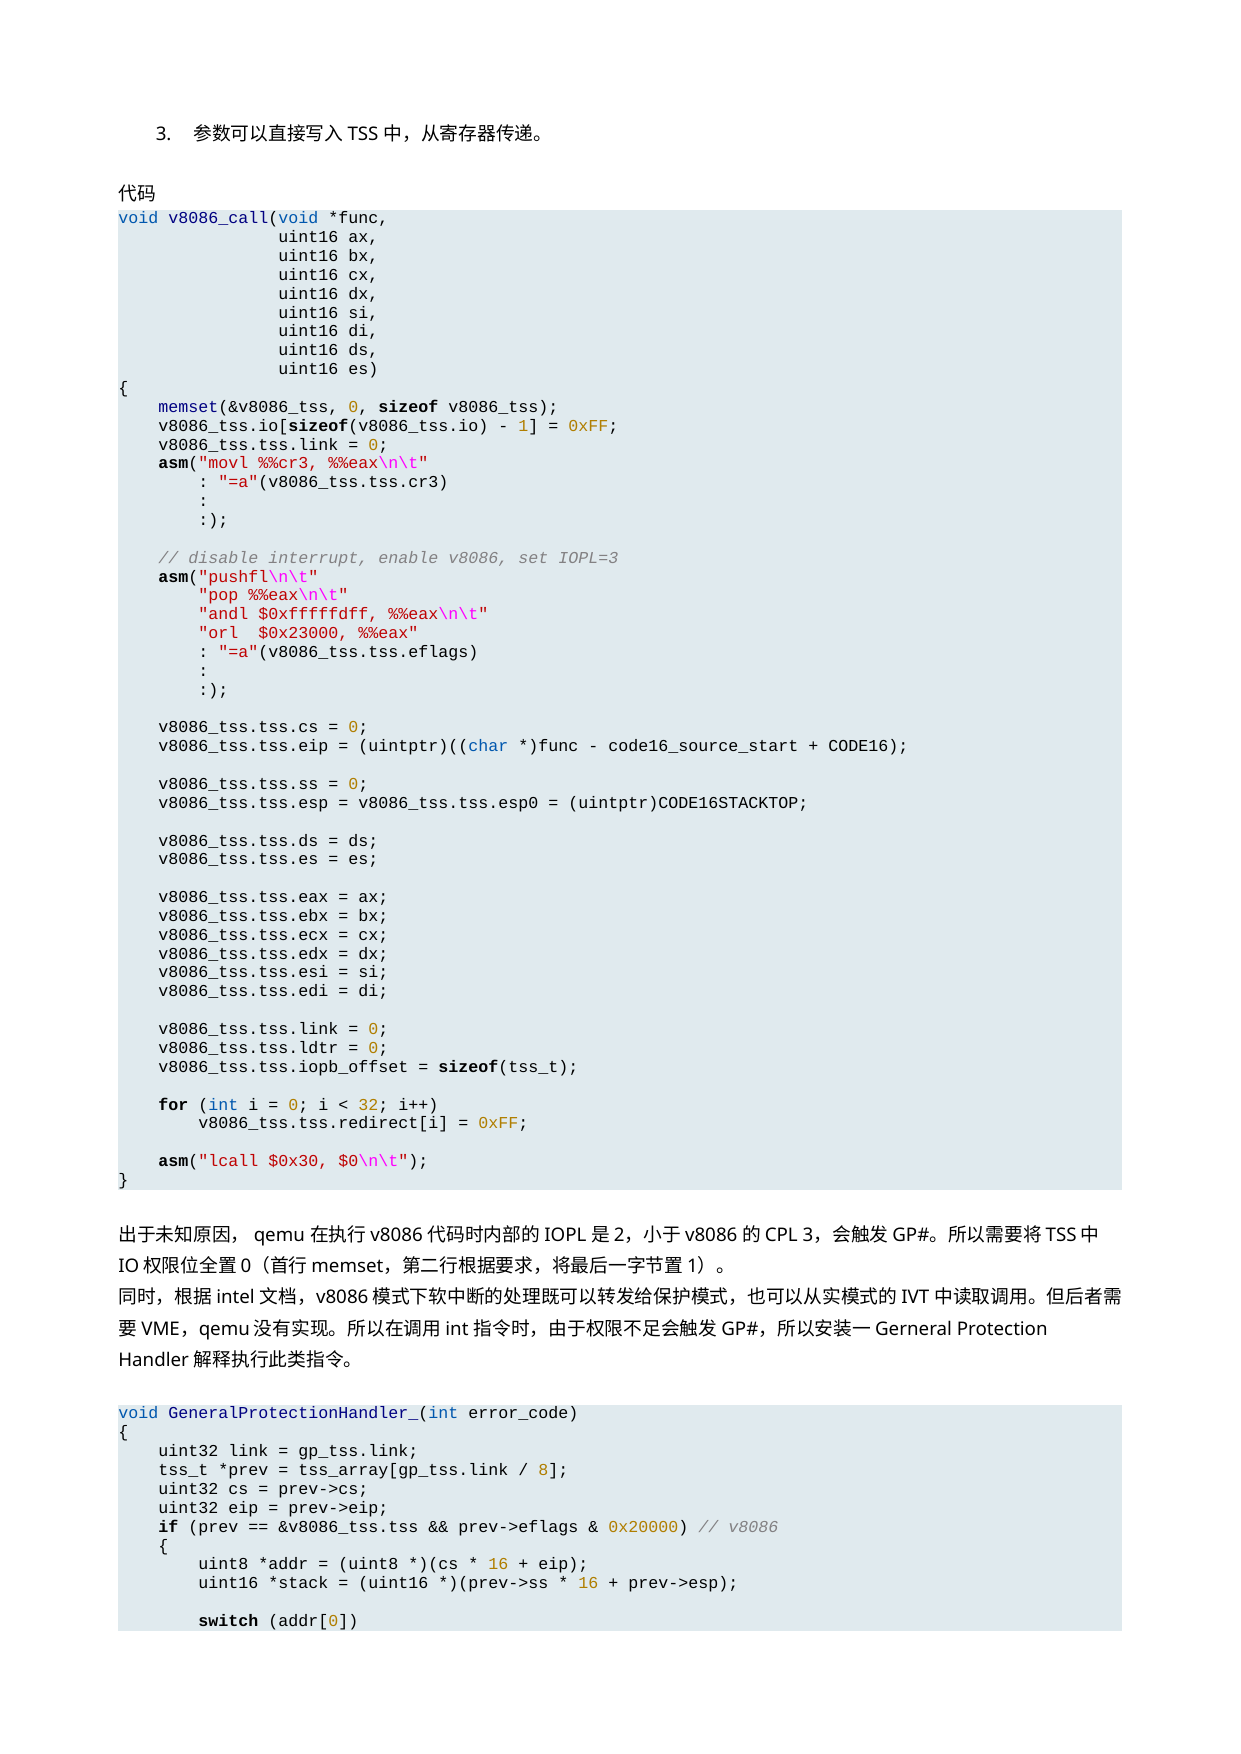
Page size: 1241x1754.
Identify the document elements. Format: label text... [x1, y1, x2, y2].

text uint16 ds, [118, 342, 1122, 361]
text v8086_tss.tss.esp = v8086_tss.tss.esp0 = (uintptr)CODE16STACKTOP; [118, 794, 1122, 813]
text } [118, 1171, 1122, 1190]
text : "=a"(v8086_tss.tss.eflags) [118, 643, 1122, 662]
text 出于未知原因， qemu 在执行 v8086 代码时内部的 IOPL 是2，小于 v8086 的CPL 3，会触发GP#。所以需要将TSS中IO权限位全置0（首行memset，第二行根据要求，将最后一字节置1）。 [118, 1219, 1122, 1278]
text asm("lcall $0x30, $0\n\t"); [118, 1153, 1122, 1171]
text { [118, 379, 1122, 398]
text memset(&v8086_tss, 0, sizeof v8086_tss); [118, 398, 1122, 417]
text v8086_tss.io[sizeof(v8086_tss.io) - 1] = 0xFF; [118, 417, 1122, 436]
text uint16 dx, [118, 285, 1122, 304]
text uint16 bx, [118, 248, 1122, 266]
text v8086_tss.tss.eax = ax; [118, 889, 1122, 907]
text :); [118, 512, 1122, 530]
text : [118, 662, 1122, 681]
text for (int i = 0; i < 32; i++) [118, 1096, 1122, 1115]
text uint16 cx, [118, 266, 1122, 285]
text v8086_tss.tss.ds = ds; [118, 832, 1122, 851]
text uint32 cs = prev->cs; [118, 1481, 1122, 1499]
text v8086_tss.tss.esi = si; [118, 964, 1122, 983]
text : "=a"(v8086_tss.tss.cr3) [118, 474, 1122, 493]
text void v8086_call(void *func, [118, 210, 1122, 229]
text v8086_tss.tss.ldtr = 0; [118, 1039, 1122, 1058]
text { [118, 1424, 1122, 1443]
text v8086_tss.tss.es = es; [118, 851, 1122, 870]
text v8086_tss.tss.ss = 0; [118, 776, 1122, 794]
text asm("movl %%cr3, %%eax\n\t" [118, 455, 1122, 474]
text v8086_tss.tss.cs = 0; [118, 719, 1122, 738]
text v8086_tss.tss.redirect[i] = 0xFF; [118, 1115, 1122, 1134]
text // disable interrupt, enable v8086, set IOPL=3 [118, 549, 1122, 568]
text uint16 ax, [118, 229, 1122, 248]
text v8086_tss.tss.eip = (uintptr)((char *)func - code16_source_start + CODE16); [118, 738, 1122, 757]
text 同时，根据 intel 文档，v8086模式下软中断的处理既可以转发给保护模式，也可以从实模式的 IVT 中读取调用。但后者需要 VME，qemu没有实现。所以在调用 int 指令时，由于权限不足会触发 GP#，所以安装一 Gerneral Protection Handler 解释执行此类指令。 [118, 1282, 1122, 1372]
text : [118, 493, 1122, 512]
text uint16 di, [118, 323, 1122, 342]
text tss_t *prev = tss_array[gp_tss.link / 8]; [118, 1462, 1122, 1481]
text v8086_tss.tss.link = 0; [118, 1021, 1122, 1039]
text uint8 *addr = (uint8 *)(cs * 16 + eip); [118, 1556, 1122, 1575]
text switch (addr[0]) [118, 1612, 1122, 1631]
text v8086_tss.tss.link = 0; [118, 436, 1122, 455]
text if (prev == &v8086_tss.tss && prev->eflags & 0x20000) // v8086 [118, 1518, 1122, 1537]
text uint16 si, [118, 304, 1122, 323]
text { [118, 1537, 1122, 1556]
text void GeneralProtectionHandler_(int error_code) [118, 1405, 1122, 1424]
text v8086_tss.tss.ebx = bx; [118, 907, 1122, 926]
text "orl $0x23000, %%eax" [118, 625, 1122, 643]
text "pop %%eax\n\t" [118, 587, 1122, 606]
text asm("pushfl\n\t" [118, 568, 1122, 587]
text uint32 link = gp_tss.link; [118, 1443, 1122, 1462]
text v8086_tss.tss.iopb_offset = sizeof(tss_t); [118, 1058, 1122, 1077]
text :); [118, 681, 1122, 700]
text uint16 es) [118, 361, 1122, 379]
text 代码 [118, 179, 1122, 206]
list 参数可以直接写入 TSS 中，从寄存器传递。 [156, 118, 1122, 145]
text v8086_tss.tss.edi = di; [118, 983, 1122, 1002]
text uint32 eip = prev->eip; [118, 1499, 1122, 1518]
text v8086_tss.tss.edx = dx; [118, 945, 1122, 964]
text "andl $0xfffffdff, %%eax\n\t" [118, 606, 1122, 625]
text v8086_tss.tss.ecx = cx; [118, 926, 1122, 945]
text uint16 *stack = (uint16 *)(prev->ss * 16 + prev->esp); [118, 1575, 1122, 1594]
